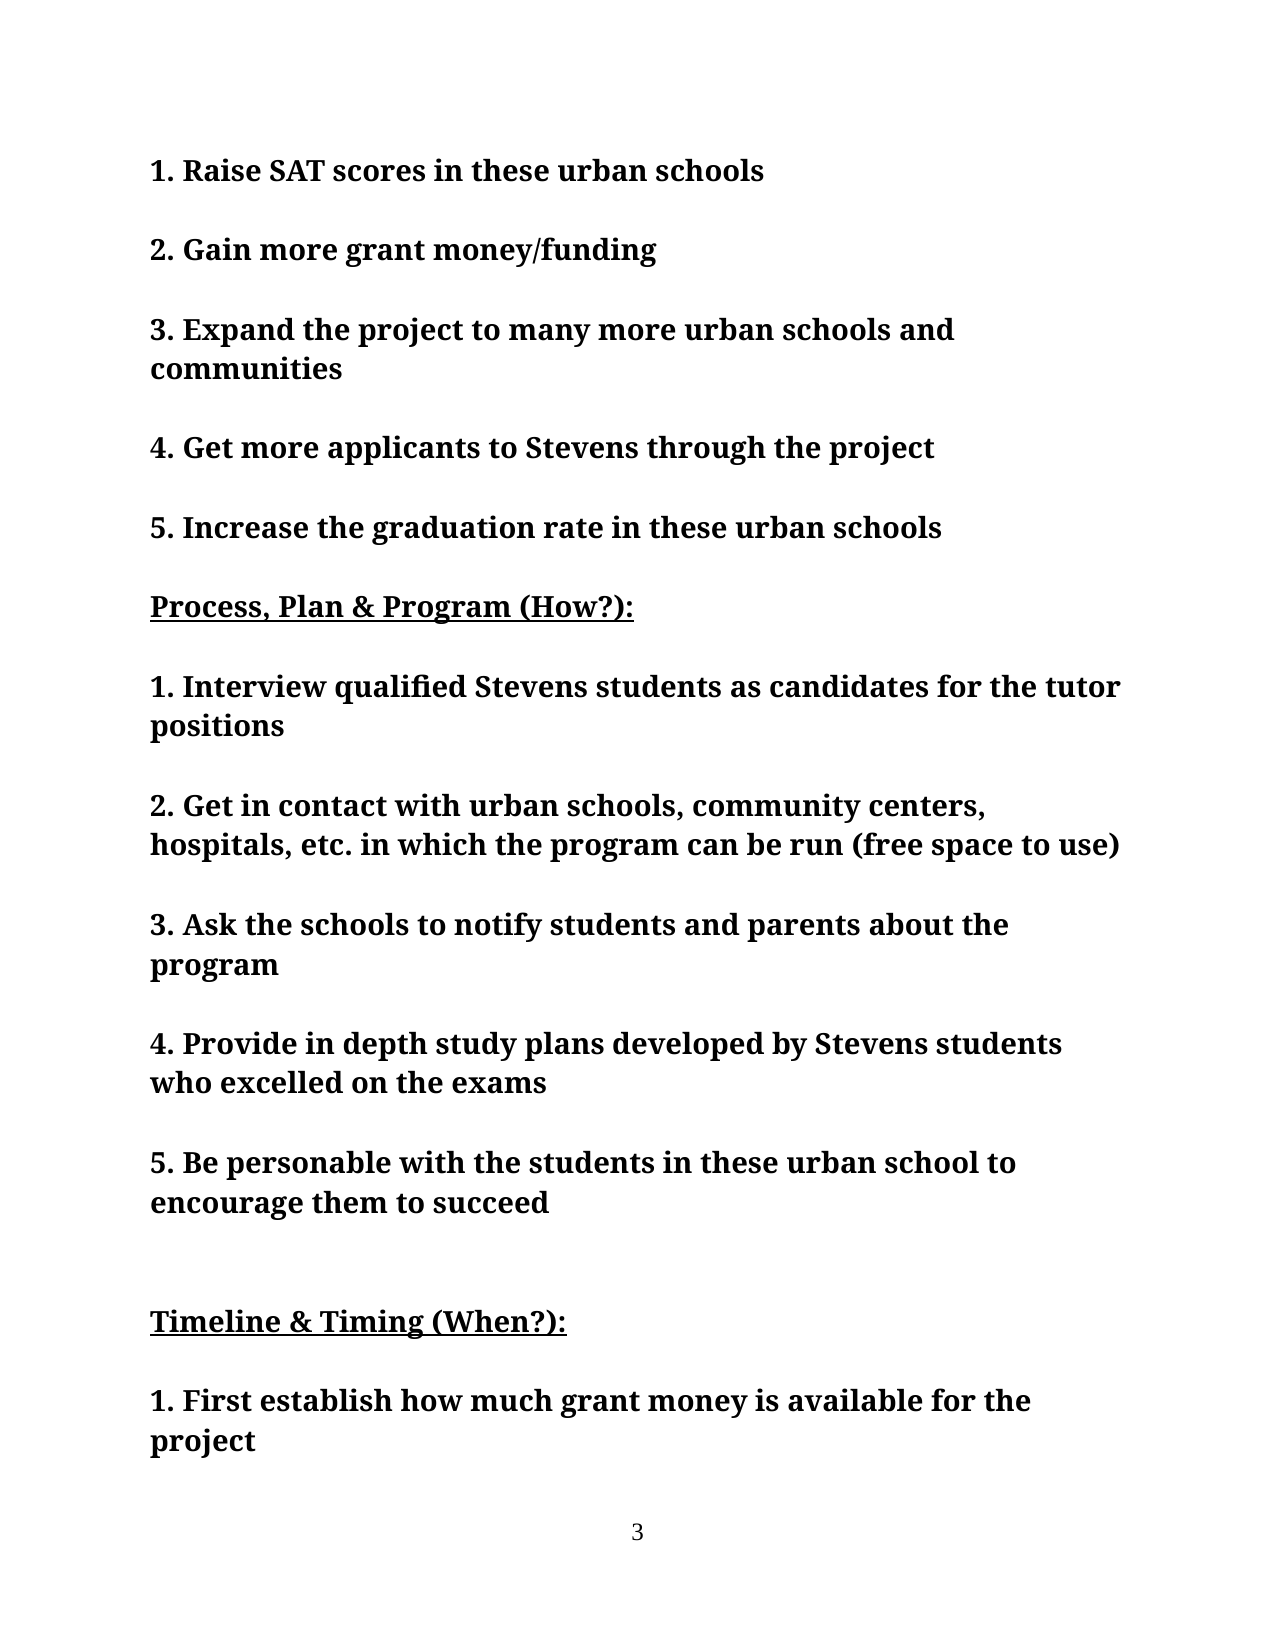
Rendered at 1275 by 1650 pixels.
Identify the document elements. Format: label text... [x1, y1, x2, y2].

text 4. Provide in depth study plans developed by Stevens students who excelled on the exams [150, 1023, 1125, 1102]
text 5. Be personable with the students in these urban school to encourage them to succeed [150, 1142, 1125, 1222]
text 3. Ask the schools to notify students and parents about the program [150, 904, 1125, 983]
text 1. Raise SAT scores in these urban schools [150, 150, 1125, 190]
text 1. Interview qualified Stevens students as candidates for the tutor positions [150, 666, 1125, 745]
text Process, Plan & Program (How?): [150, 587, 1125, 626]
text Timeline & Timing (When?): [150, 1301, 1125, 1341]
text 5. Increase the graduation rate in these urban schools [150, 507, 1125, 547]
text 1. First establish how much grant money is available for the project [150, 1380, 1125, 1460]
text 3. Expand the project to many more urban schools and communities [150, 309, 1125, 388]
text 4. Get more applicants to Stevens through the project [150, 428, 1125, 467]
text 2. Gain more grant money/funding [150, 229, 1125, 269]
text 2. Get in contact with urban schools, community centers, hospitals, etc. in which the program can be run (free space to use) [150, 785, 1125, 864]
